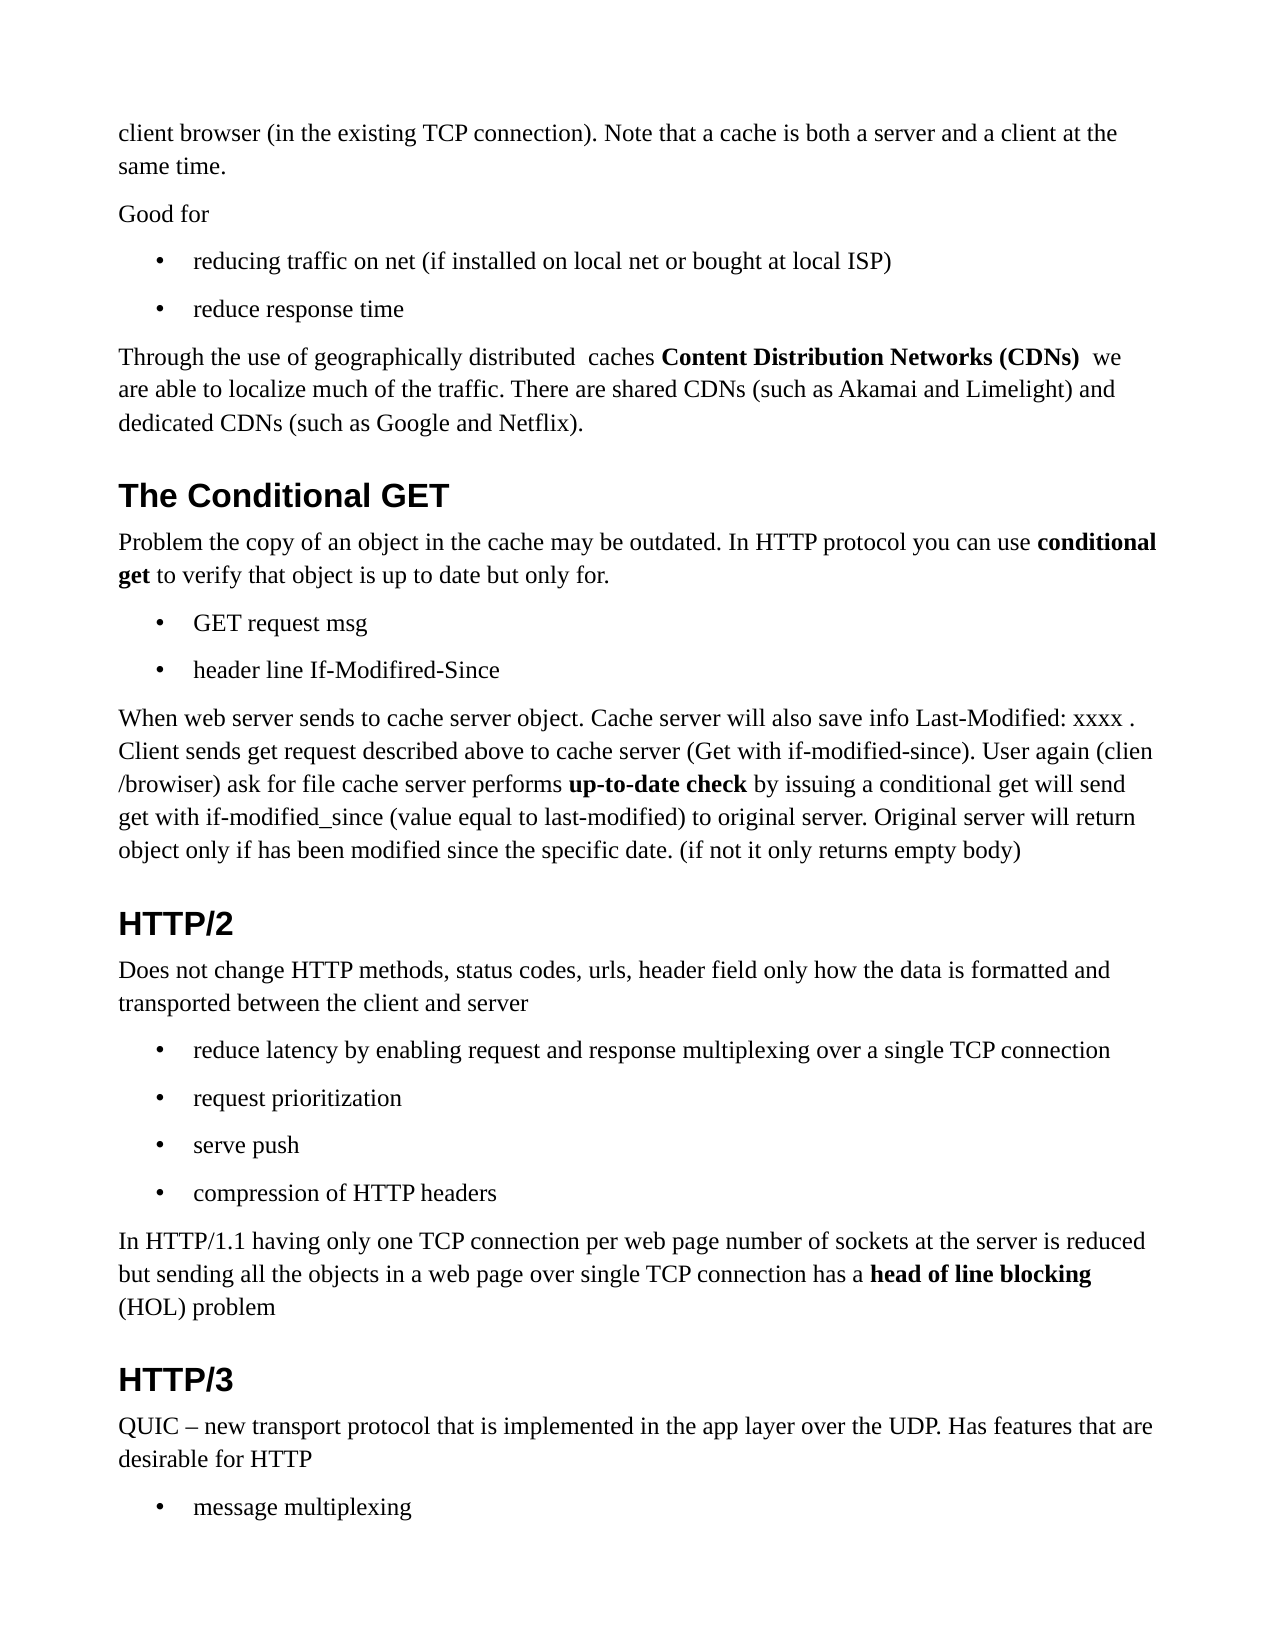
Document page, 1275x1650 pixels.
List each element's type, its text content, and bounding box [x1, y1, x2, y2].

text In HTTP/1.1 having only one TCP connection per web page number of sockets at the server is reduced but sending all the objects in a web page over single TCP connection has a head of line blocking (HOL) problem [118, 1226, 1157, 1321]
list GET request msg [156, 608, 1157, 637]
text QUIC – new transport protocol that is implemented in the app layer over the UDP. Has features that are desirable for HTTP [118, 1411, 1157, 1473]
list request prioritization [156, 1083, 1157, 1112]
text Problem the copy of an object in the cache may be outdated. In HTTP protocol you can use conditional get to verify that object is up to date but only for. [118, 527, 1157, 589]
list serve push [156, 1131, 1157, 1159]
list reduce latency by enabling request and response multiplexing over a single TCP connection [156, 1035, 1157, 1064]
list reducing traffic on net (if installed on local net or bought at local ISP) [156, 246, 1157, 275]
text Does not change HTTP methods, status codes, urls, header field only how the data is formatted and transported between the client and server [118, 955, 1157, 1016]
text When web server sends to cache server object. Cache server will also save info Last-Modified: xxxx . Client sends get request described above to cache server (Get with if-modified-since). User again (clien /browiser) ask for file cache server performs up-to-date check by issuing a conditional get will send get with if-modified_since (value equal to last-modified) to original server. Original server will return object only if has been modified since the specific date. (if not it only returns empty body) [118, 703, 1157, 864]
text Good for [118, 199, 1157, 227]
list message multiplexing [156, 1492, 1157, 1521]
text client browser (in the existing TCP connection). Note that a cache is both a server and a client at the same time. [118, 118, 1157, 180]
text Through the use of geographically distributed caches Content Distribution Networks (CDNs) we are able to localize much of the traffic. There are shared CDNs (such as Akamai and Limelight) and dedicated CDNs (such as Google and Netflix). [118, 342, 1157, 436]
list header line If-Modifired-Since [156, 655, 1157, 684]
subtitle The Conditional GET [118, 476, 1157, 515]
subtitle HTTP/2 [118, 903, 1157, 942]
list compression of HTTP headers [156, 1178, 1157, 1207]
subtitle HTTP/3 [118, 1360, 1157, 1399]
list reduce response time [156, 294, 1157, 323]
